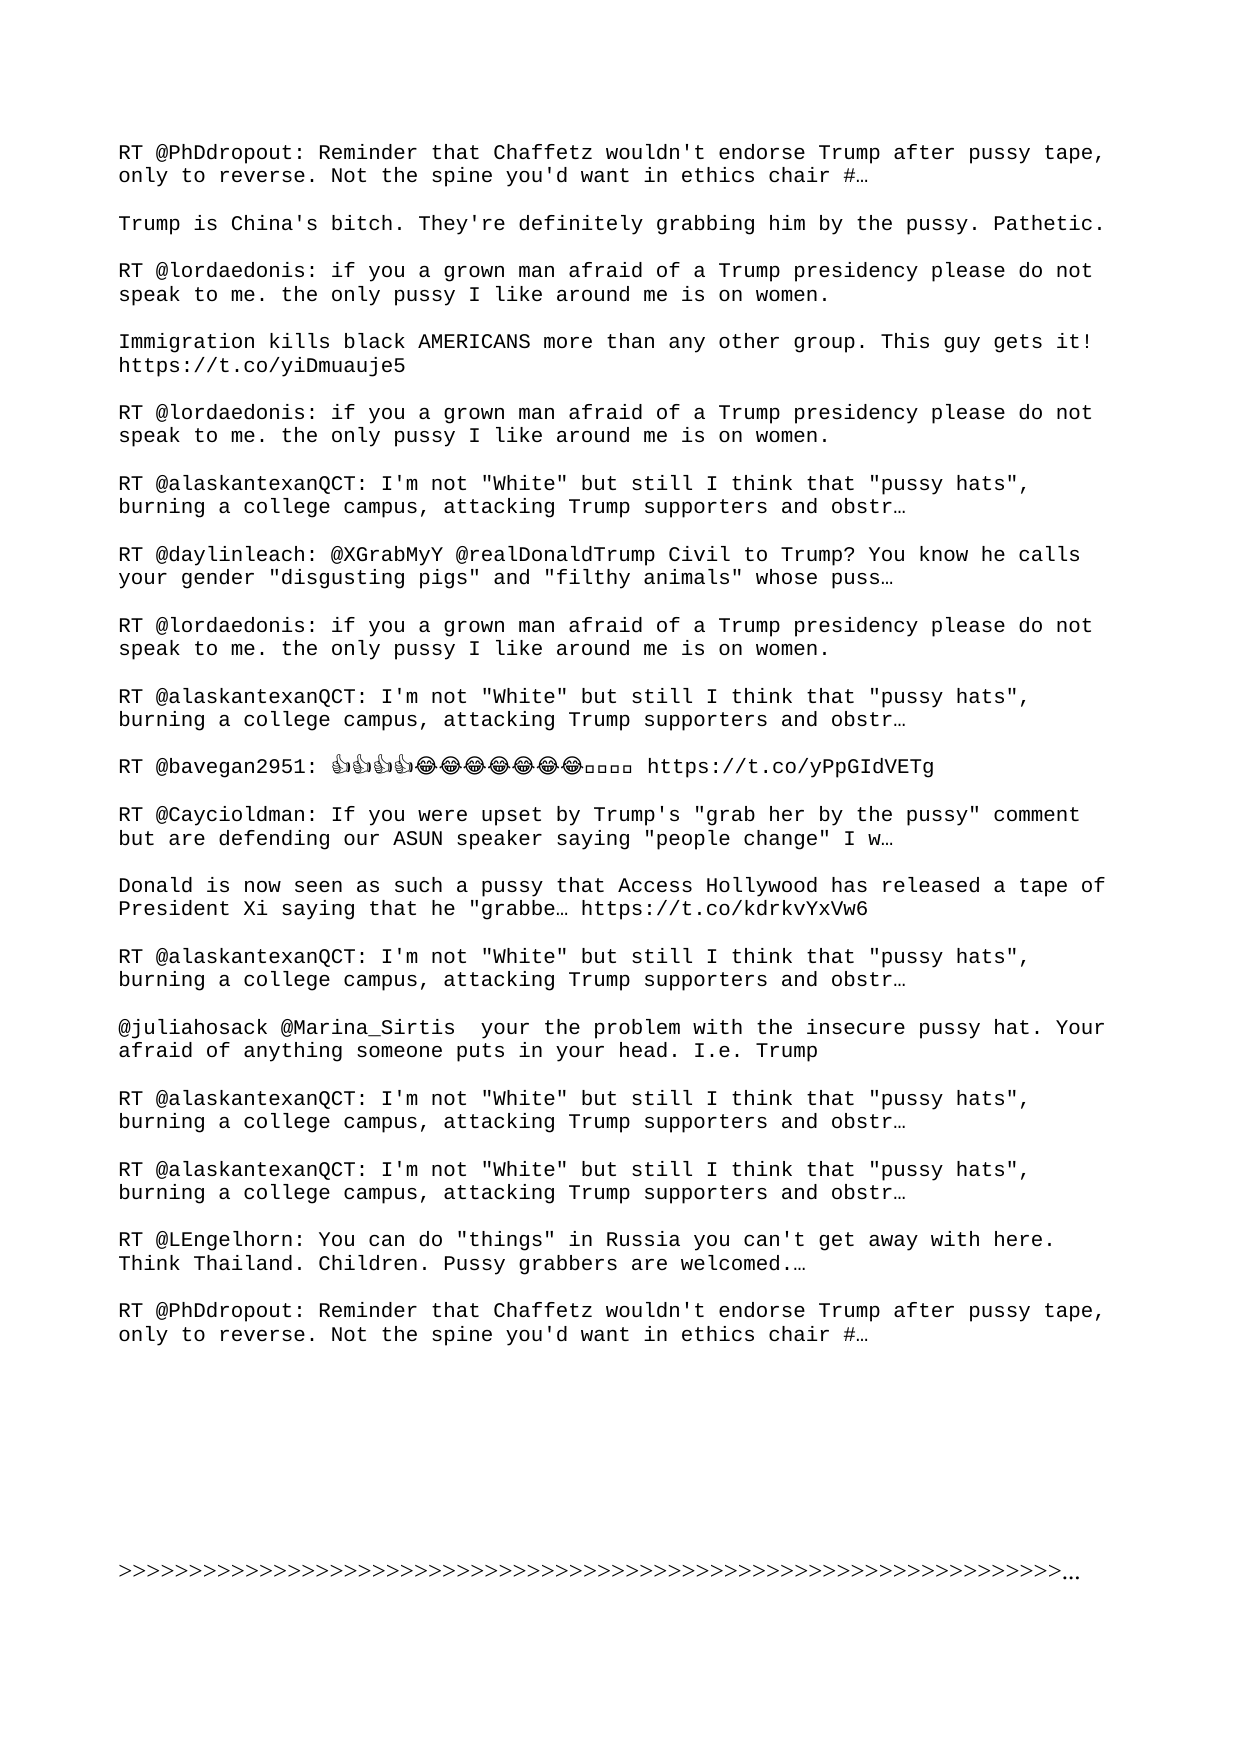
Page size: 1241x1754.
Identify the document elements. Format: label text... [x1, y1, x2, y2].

text RT @alaskantexanQCT: I'm not "White" but still I think that "pussy hats", burning a college campus, attacking Trump supporters and obstr… [118, 1088, 1122, 1135]
text RT @alaskantexanQCT: I'm not "White" but still I think that "pussy hats", burning a college campus, attacking Trump supporters and obstr… [118, 1158, 1122, 1206]
text Trump is China's bitch. They're definitely grabbing him by the pussy. Pathetic. [118, 213, 1122, 236]
text @juliahosack @Marina_Sirtis your the problem with the insecure pussy hat. Your afraid of anything someone puts in your head. I.e. Trump [118, 1017, 1122, 1064]
text Donald is now seen as such a pussy that Access Hollywood has released a tape of President Xi saying that he "grabbe… https://t.co/kdrkvYxVw6 [118, 875, 1122, 922]
text RT @bavegan2951: 👍👍👍👍😂😂😂😂😂😂😂🇺🇸🇮🇱 https://t.co/yPpGIdVETg [118, 757, 1122, 780]
text RT @lordaedonis: if you a grown man afraid of a Trump presidency please do not speak to me. the only pussy I like around me is on women. [118, 260, 1122, 307]
text RT @daylinleach: @XGrabMyY @realDonaldTrump Civil to Trump? You know he calls your gender "disgusting pigs" and "filthy animals" whose puss… [118, 544, 1122, 591]
text RT @alaskantexanQCT: I'm not "White" but still I think that "pussy hats", burning a college campus, attacking Trump supporters and obstr… [118, 946, 1122, 993]
text RT @lordaedonis: if you a grown man afraid of a Trump presidency please do not speak to me. the only pussy I like around me is on women. [118, 615, 1122, 662]
text RT @Caycioldman: If you were upset by Trump's "grab her by the pussy" comment but are defending our ASUN speaker saying "people change" I w… [118, 804, 1122, 851]
text RT @alaskantexanQCT: I'm not "White" but still I think that "pussy hats", burning a college campus, attacking Trump supporters and obstr… [118, 686, 1122, 733]
text RT @PhDdropout: Reminder that Chaffetz wouldn't endorse Trump after pussy tape, only to reverse. Not the spine you'd want in ethics chair #… [118, 142, 1122, 189]
text RT @LEngelhorn: You can do "things" in Russia you can't get away with here. Think Thailand. Children. Pussy grabbers are welcomed.… [118, 1229, 1122, 1277]
text Immigration kills black AMERICANS more than any other group. This guy gets it! https://t.co/yiDmuauje5 [118, 331, 1122, 378]
text RT @lordaedonis: if you a grown man afraid of a Trump presidency please do not speak to me. the only pussy I like around me is on women. [118, 402, 1122, 449]
text >>>>>>>>>>>>>>>>>>>>>>>>>>>>>>>>>>>>>>>>>>>>>>>>>>>>>>>>>>>>>>>>>>>... [118, 1556, 1122, 1585]
text RT @alaskantexanQCT: I'm not "White" but still I think that "pussy hats", burning a college campus, attacking Trump supporters and obstr… [118, 473, 1122, 520]
text RT @PhDdropout: Reminder that Chaffetz wouldn't endorse Trump after pussy tape, only to reverse. Not the spine you'd want in ethics chair #… [118, 1300, 1122, 1348]
